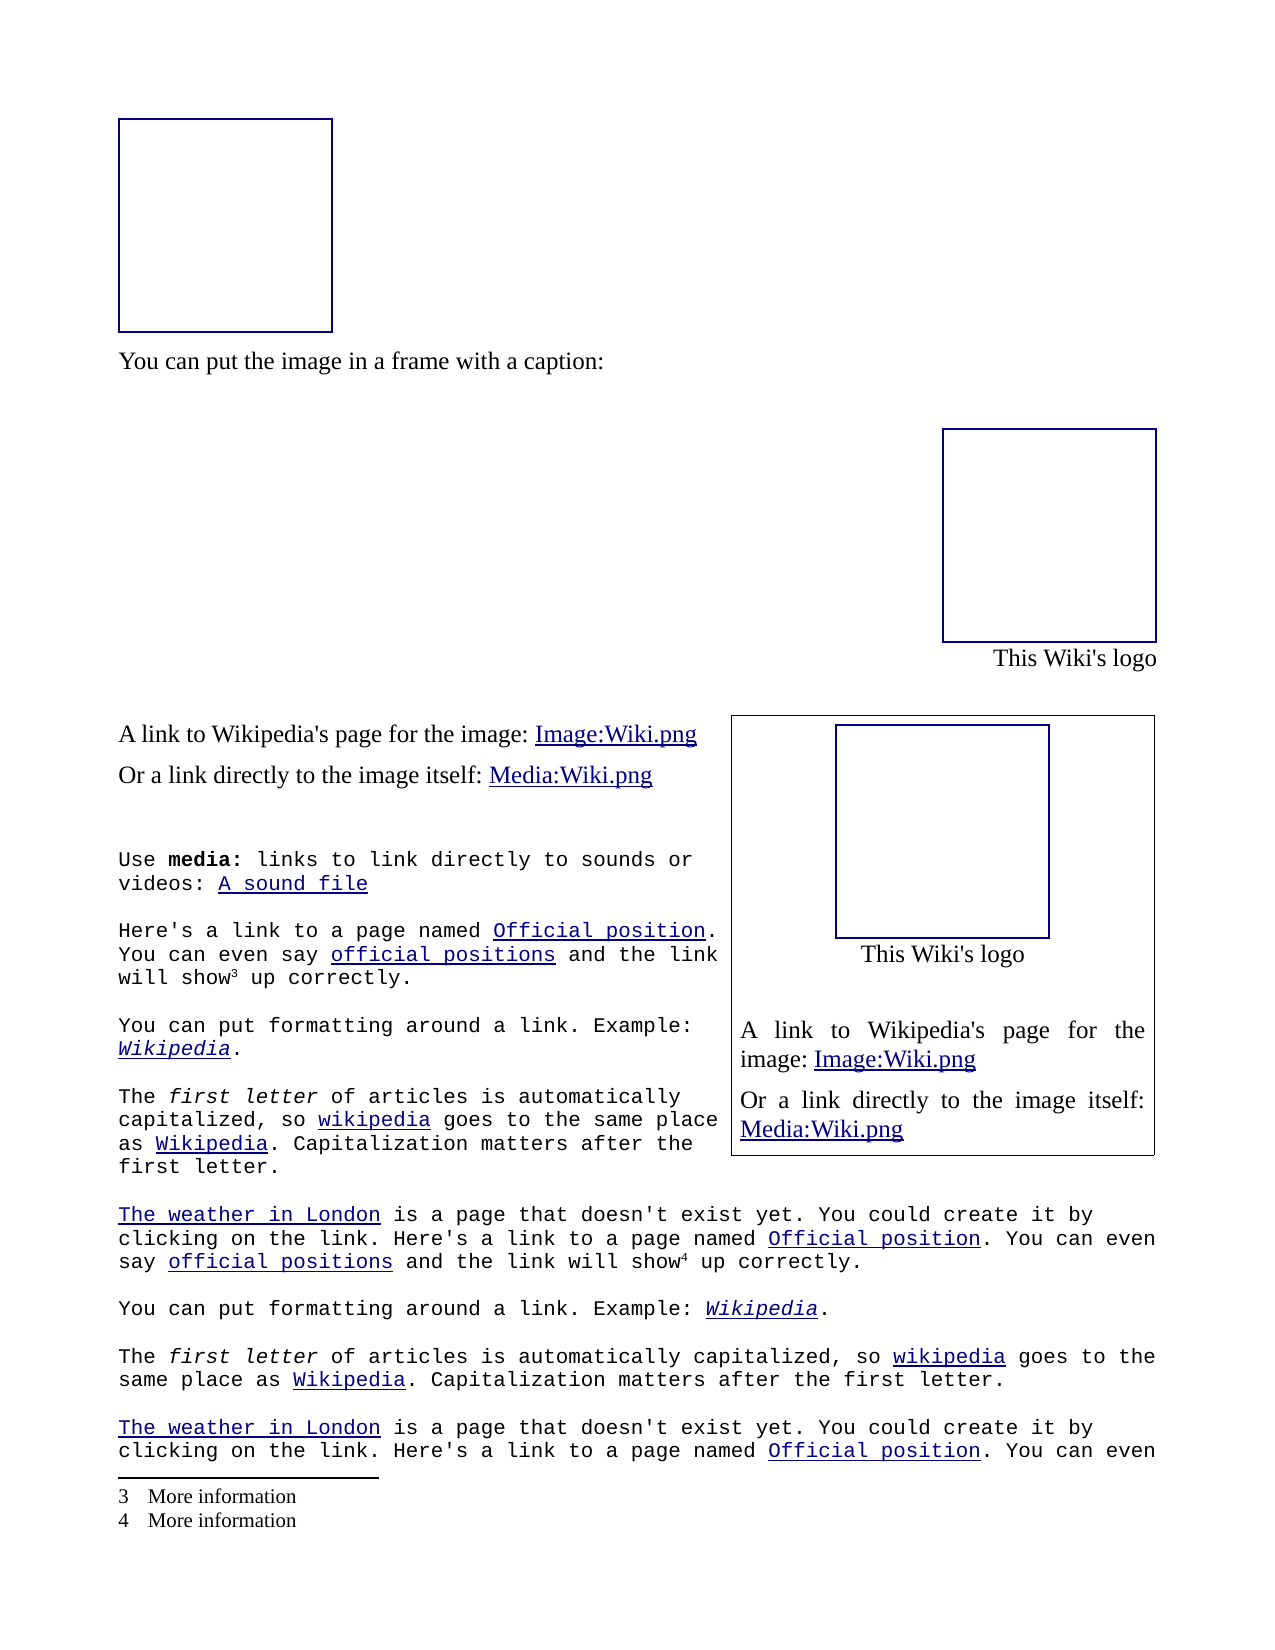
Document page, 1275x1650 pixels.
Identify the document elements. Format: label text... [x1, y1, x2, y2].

text The first letter of articles is automatically capitalized, so wikipedia goes to the same place as Wikipedia. Capitalization matters after the first letter. [118, 1346, 1157, 1393]
text More information [118, 1508, 1157, 1532]
text Here's a link to a page named Official position. You can even say official positions and the link will show up correctly. [118, 920, 731, 991]
text A link to Wikipedia's page for the image: Image:Wiki.png [740, 1015, 1145, 1073]
text The first letter of articles is automatically capitalized, so wikipedia goes to the same place as Wikipedia. Capitalization matters after the first letter. [118, 1086, 1157, 1180]
text A link to Wikipedia's page for the image: Image:Wiki.png [118, 719, 731, 748]
text This Wiki's logo [740, 939, 1145, 968]
text Or a link directly to the image itself: Media:Wiki.png [118, 761, 731, 789]
text You can put the image in a frame with a caption: [118, 346, 1157, 374]
text You can put formatting around a link. Example: Wikipedia. [118, 1298, 1157, 1322]
text This Wiki's logo [118, 643, 1157, 672]
text The weather in London is a page that doesn't exist yet. You could create it by clicking on the link. Here's a link to a page named Official position. You can even [118, 1417, 1157, 1464]
text The weather in London is a page that doesn't exist yet. You could create it by clicking on the link. Here's a link to a page named Official position. You can even say official positions and the link will show up correctly. [118, 1204, 1157, 1275]
text Use media: links to link directly to sounds or videos: A sound file [118, 849, 731, 896]
text More information [118, 1484, 1157, 1508]
text You can put formatting around a link. Example: Wikipedia. [118, 1015, 731, 1062]
text Or a link directly to the image itself: Media:Wiki.png [740, 1085, 1145, 1143]
